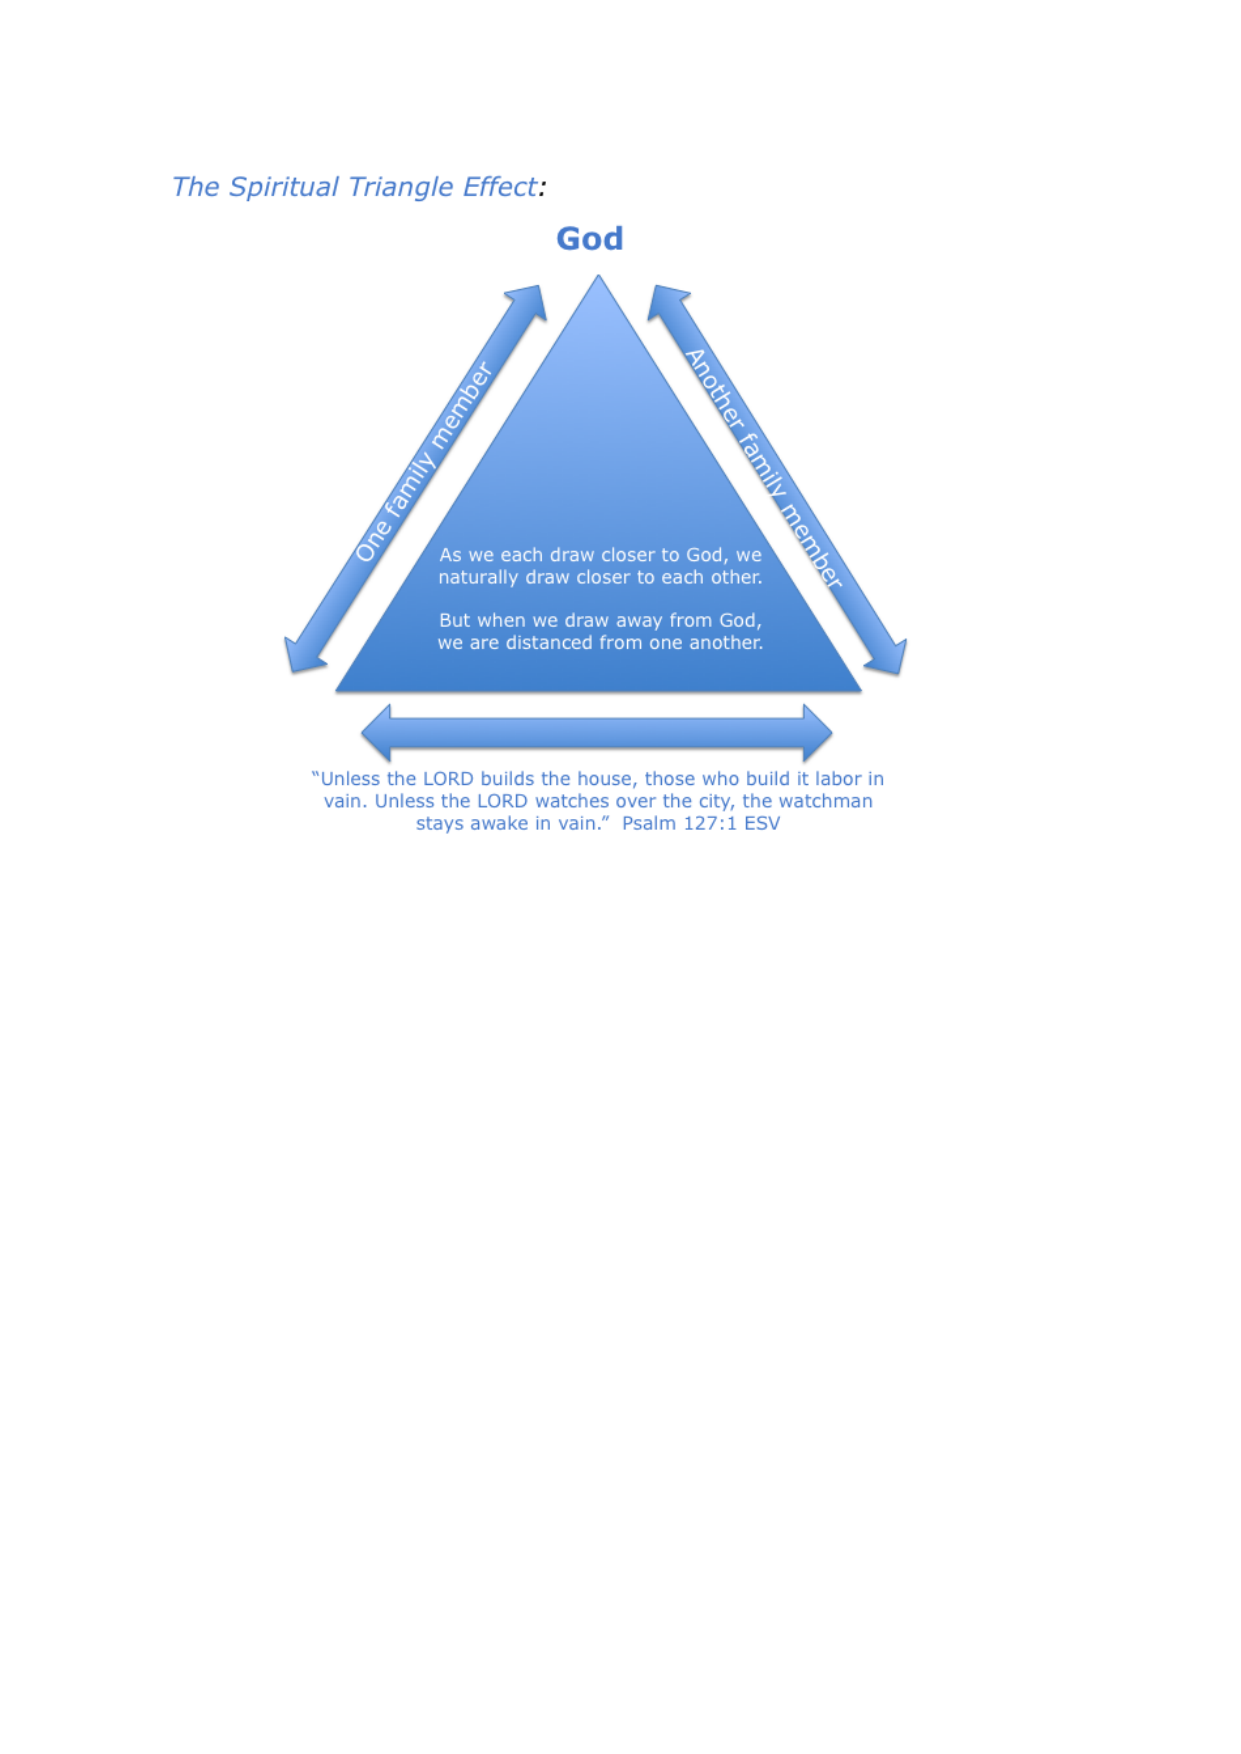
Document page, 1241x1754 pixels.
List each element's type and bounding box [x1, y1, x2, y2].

picture [150, 150, 1091, 856]
